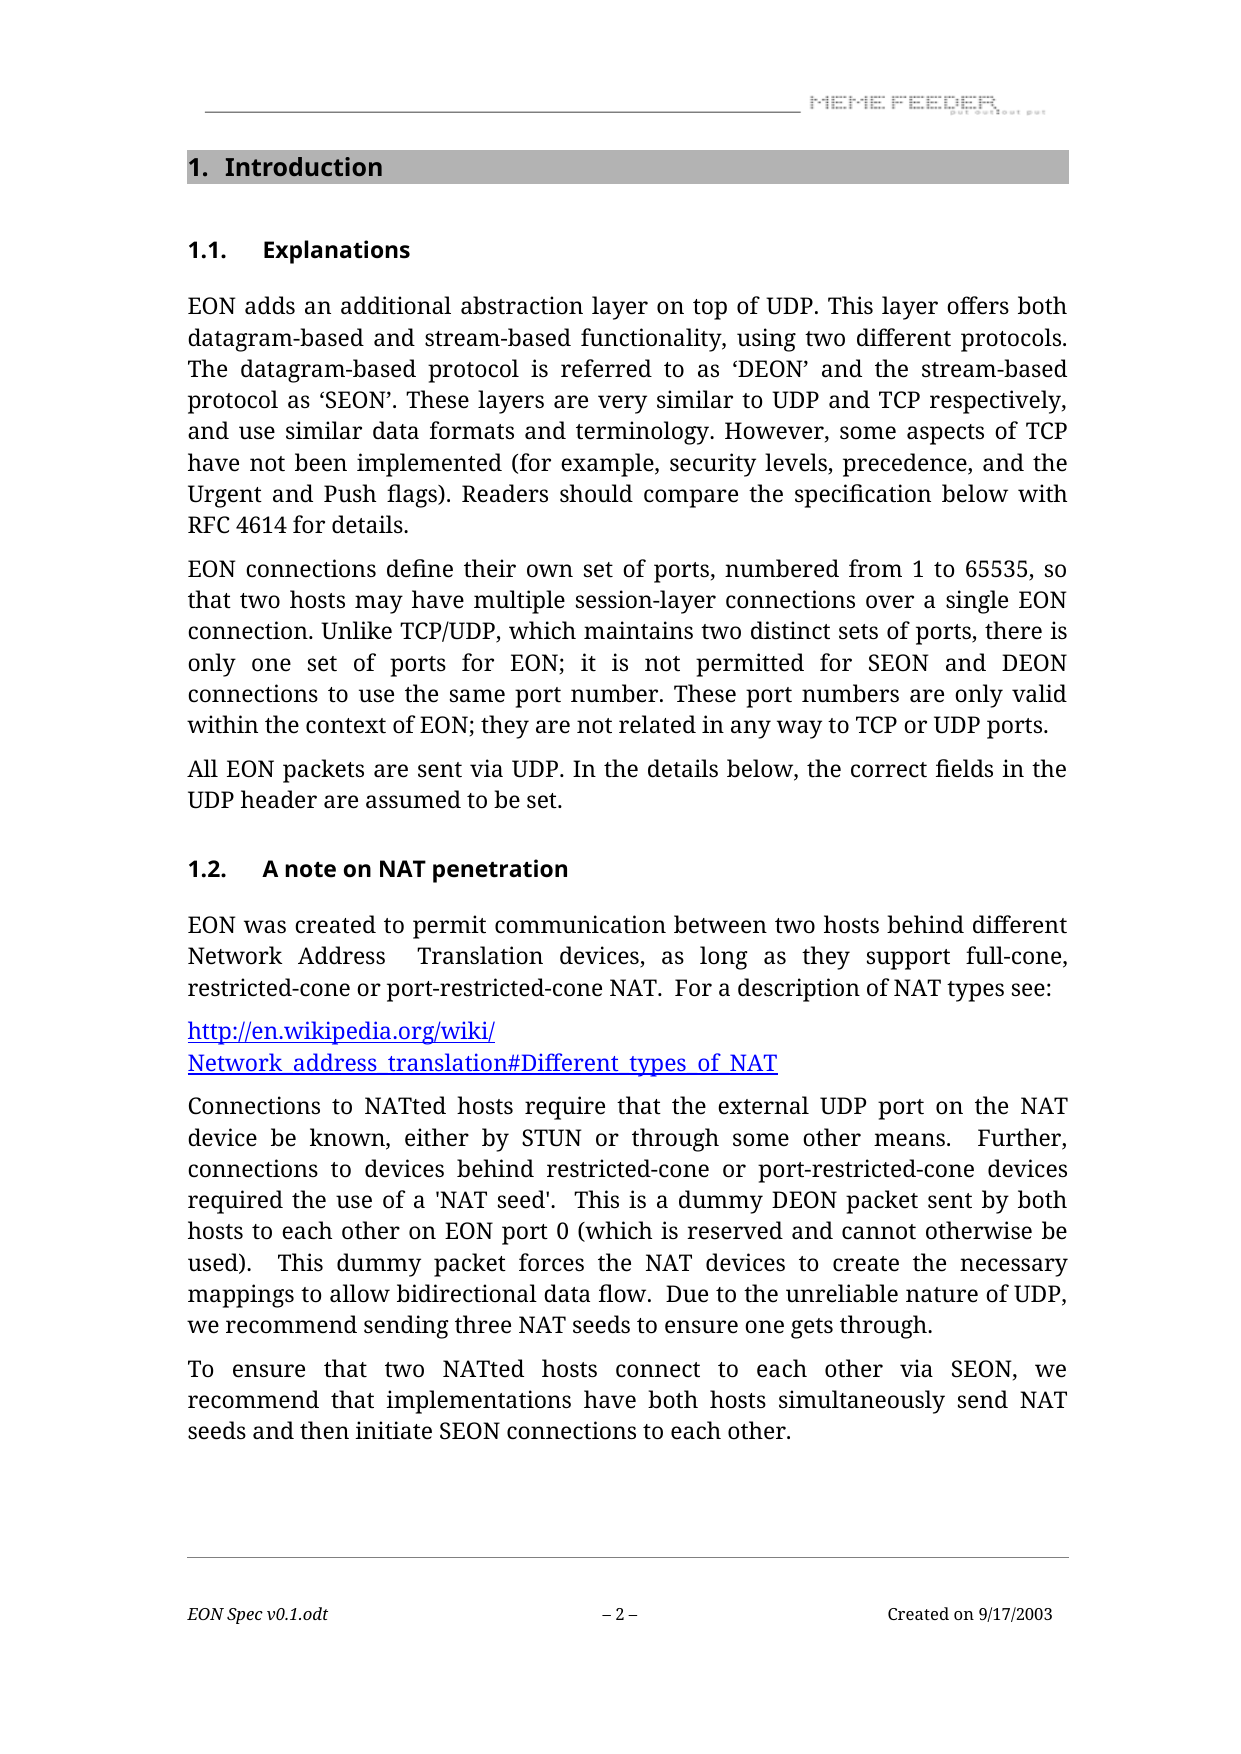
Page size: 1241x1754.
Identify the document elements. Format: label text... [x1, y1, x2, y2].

text To ensure that two NATted hosts connect to each other via SEON, we recommend that implementations have both hosts simultaneously send NAT seeds and then initiate SEON connections to each other. [187, 1353, 1069, 1446]
subtitle A note on NAT penetration [187, 853, 1069, 884]
text EON was created to permit communication between two hosts behind different Network Address Translation devices, as long as they support full-cone, restricted-cone or port-restricted-cone NAT. For a description of NAT types see: [187, 909, 1069, 1003]
text Connections to NATted hosts require that the external UDP port on the NAT device be known, either by STUN or through some other means. Further, connections to devices behind restricted-cone or port-restricted-cone devices required the use of a 'NAT seed'. This is a dummy DEON packet sent by both hosts to each other on EON port 0 (which is reserved and cannot otherwise be used). This dummy packet forces the NAT devices to create the necessary mappings to allow bidirectional data flow. Due to the unreliable nature of UDP, we recommend sending three NAT seeds to ensure one gets through. [187, 1090, 1069, 1340]
text EON adds an additional abstraction layer on top of UDP. This layer offers both datagram-based and stream-based functionality, using two different protocols. The datagram-based protocol is referred to as ‘DEON’ and the stream-based protocol as ‘SEON’. These layers are very similar to UDP and TCP respectively, and use similar data formats and terminology. However, some aspects of TCP have not been implemented (for example, security levels, precedence, and the Urgent and Push flags). Readers should compare the specification below with RFC 4614 for details. [187, 290, 1069, 540]
subtitle Introduction [187, 150, 1069, 184]
text http://en.wikipedia.org/wiki/Network_address_translation#Different_types_of_NAT [187, 1015, 1069, 1078]
text EON connections define their own set of ports, numbered from 1 to 65535, so that two hosts may have multiple session-layer connections over a single EON connection. Unlike TCP/UDP, which maintains two distinct sets of ports, there is only one set of ports for EON; it is not permitted for SEON and DEON connections to use the same port number. These port numbers are only valid within the context of EON; they are not related in any way to TCP or UDP ports. [187, 553, 1069, 740]
text All EON packets are sent via UDP. In the details below, the correct fields in the UDP header are assumed to be set. [187, 753, 1069, 815]
picture [204, 82, 1053, 117]
subtitle Explanations [187, 234, 1069, 265]
